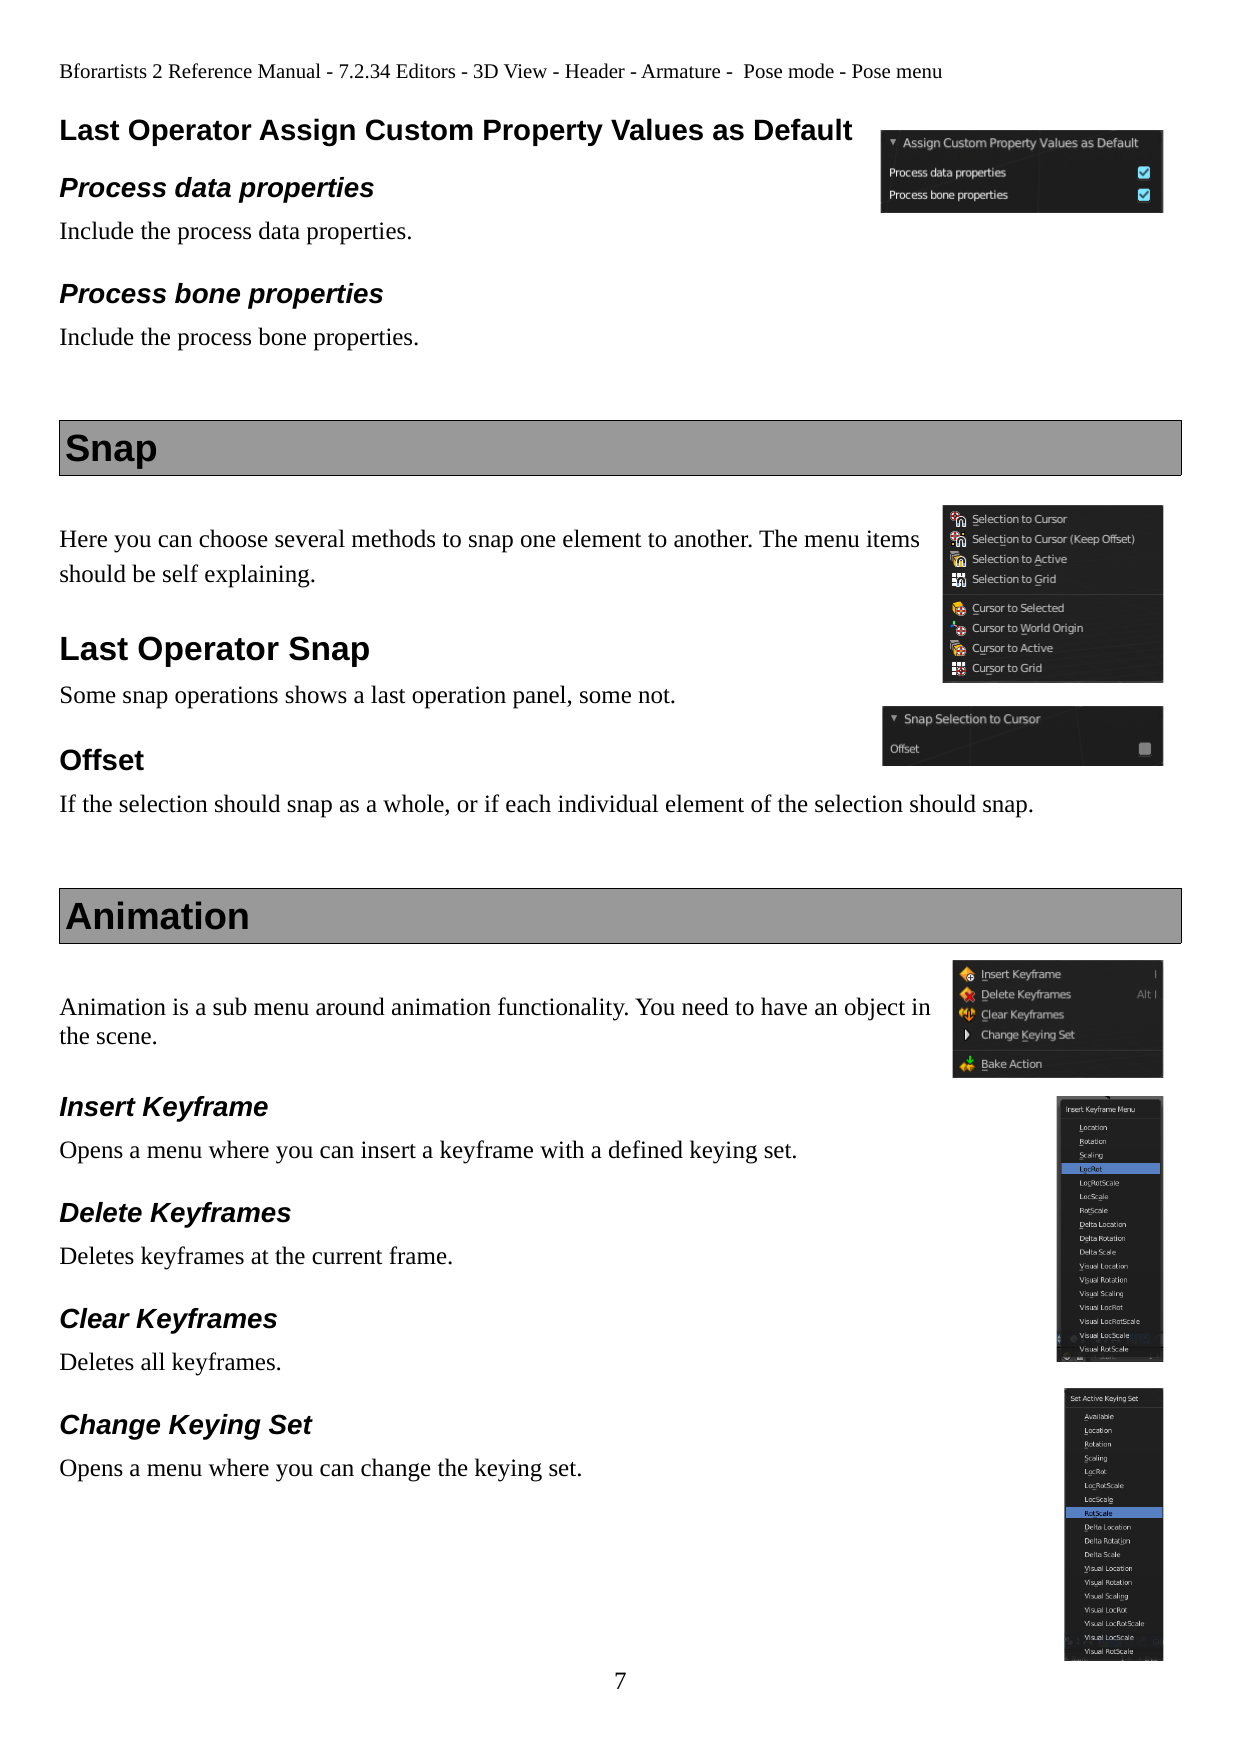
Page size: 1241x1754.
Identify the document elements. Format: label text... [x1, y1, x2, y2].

table_header Snap [60, 421, 1181, 475]
subtitle Last Operator Assign Custom Property Values as Default [59, 113, 1181, 146]
picture [942, 505, 1164, 683]
subtitle Offset [59, 743, 1181, 777]
subtitle Process data properties [59, 171, 880, 203]
text If the selection should snap as a whole, or if each individual element of the selection should snap. [59, 789, 1181, 818]
picture [880, 130, 1164, 213]
text Here you can choose several methods to snap one element to another. The menu items should be self explaining. [59, 524, 942, 587]
text Opens a menu where you can insert a keyframe with a defined keying set. [59, 1135, 1056, 1164]
table_header Animation [60, 889, 1181, 943]
subtitle Clear Keyframes [59, 1303, 1056, 1334]
text Opens a menu where you can change the keying set. [59, 1453, 1064, 1482]
subtitle [1164, 1409, 1181, 1441]
subtitle [1164, 628, 1181, 667]
picture [1056, 1096, 1164, 1362]
text Some snap operations shows a last operation panel, some not. [59, 680, 1181, 708]
subtitle Change Keying Set [59, 1409, 1064, 1441]
picture [1064, 1388, 1164, 1661]
text Deletes keyframes at the current frame. [59, 1241, 1056, 1270]
text Animation is a sub menu around animation functionality. You need to have an object in the scene. [59, 992, 952, 1049]
subtitle [1164, 1197, 1181, 1229]
subtitle Last Operator Snap [59, 628, 942, 667]
picture [882, 706, 1164, 766]
subtitle Insert Keyframe [59, 1091, 1181, 1123]
text Include the process bone properties. [59, 322, 1181, 350]
text Include the process data properties. [59, 216, 1181, 244]
subtitle Delete Keyframes [59, 1197, 1056, 1229]
text Deletes all keyframes. [59, 1347, 1181, 1376]
subtitle Process bone properties [59, 277, 1181, 309]
subtitle [1164, 1303, 1181, 1334]
subtitle [1164, 171, 1181, 203]
picture [952, 960, 1164, 1078]
